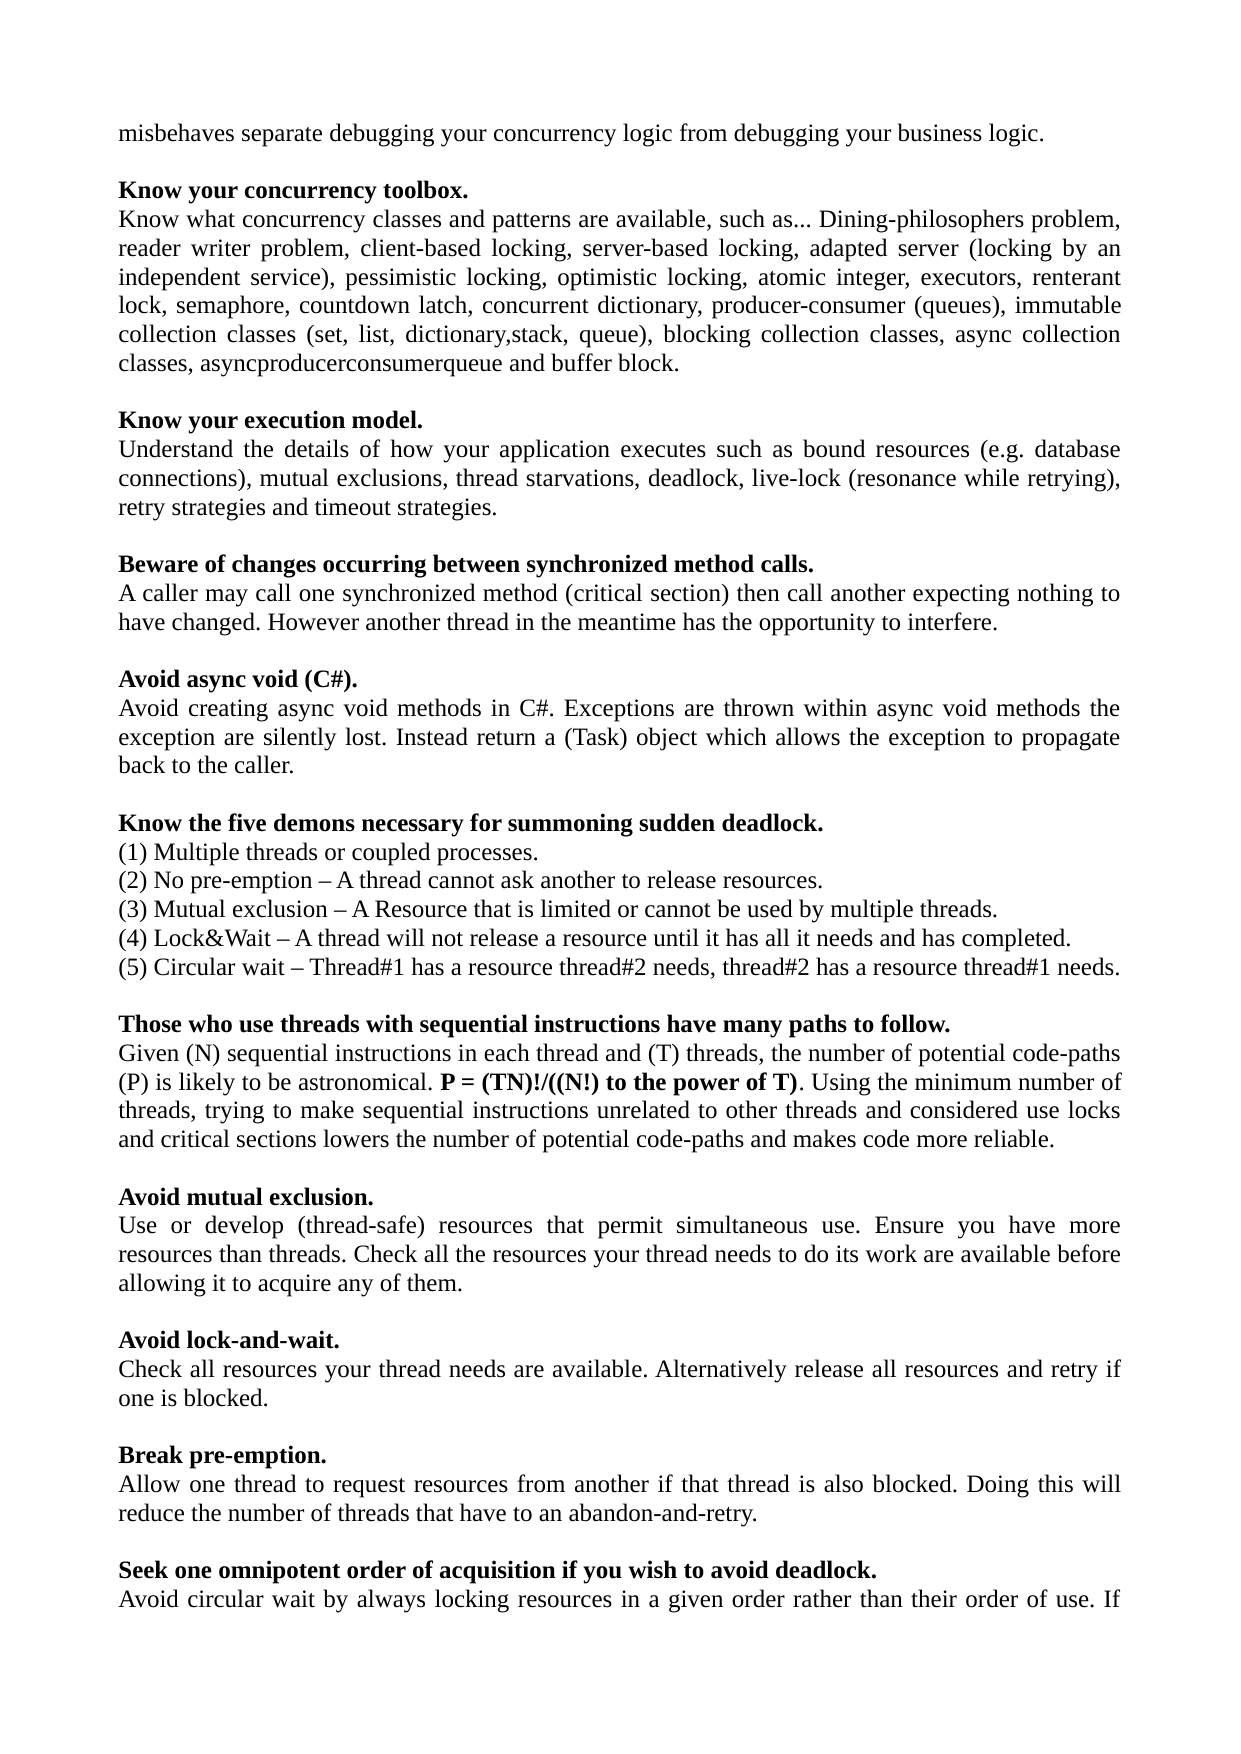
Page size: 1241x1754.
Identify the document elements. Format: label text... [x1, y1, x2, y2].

text Those who use threads with sequential instructions have many paths to follow. [118, 1009, 1122, 1038]
text Avoid async void (C#). [118, 664, 1122, 693]
text Know your concurrency toolbox. [118, 176, 1122, 204]
text Avoid circular wait by always locking resources in a given order rather than their order of use. If [118, 1584, 1122, 1613]
text (3) Mutual exclusion – A Resource that is limited or cannot be used by multiple threads. [118, 894, 1122, 923]
text Allow one thread to request resources from another if that thread is also blocked. Doing this will reduce the number of threads that have to an abandon-and-retry. [118, 1469, 1122, 1527]
text Avoid mutual exclusion. [118, 1182, 1122, 1211]
text Seek one omnipotent order of acquisition if you wish to avoid deadlock. [118, 1556, 1122, 1584]
text Beware of changes occurring between synchronized method calls. [118, 549, 1122, 578]
text Know what concurrency classes and patterns are available, such as... Dining-philosophers problem, reader writer problem, client-based locking, server-based locking, adapted server (locking by an independent service), pessimistic locking, optimistic locking, atomic integer, executors, renterant lock, semaphore, countdown latch, concurrent dictionary, producer-consumer (queues), immutable collection classes (set, list, dictionary,stack, queue), blocking collection classes, async collection classes, asyncproducerconsumerqueue and buffer block. [118, 204, 1122, 377]
text Use or develop (thread-safe) resources that permit simultaneous use. Ensure you have more resources than threads. Check all the resources your thread needs to do its work are available before allowing it to acquire any of them. [118, 1211, 1122, 1297]
text (4) Lock&Wait – A thread will not release a resource until it has all it needs and has completed. [118, 923, 1122, 952]
text (2) No pre-emption – A thread cannot ask another to release resources. [118, 866, 1122, 894]
text Check all resources your thread needs are available. Alternatively release all resources and retry if one is blocked. [118, 1354, 1122, 1412]
text Understand the details of how your application executes such as bound resources (e.g. database connections), mutual exclusions, thread starvations, deadlock, live-lock (resonance while retrying), retry strategies and timeout strategies. [118, 434, 1122, 521]
text Break pre-emption. [118, 1441, 1122, 1469]
text misbehaves separate debugging your concurrency logic from debugging your business logic. [118, 118, 1122, 147]
text Know the five demons necessary for summoning sudden deadlock. [118, 808, 1122, 837]
text Avoid lock-and-wait. [118, 1326, 1122, 1354]
text Given (N) sequential instructions in each thread and (T) threads, the number of potential code-paths (P) is likely to be astronomical. P = (TN)!/((N!) to the power of T). Using the minimum number of threads, trying to make sequential instructions unrelated to other threads and considered use locks and critical sections lowers the number of potential code-paths and makes code more reliable. [118, 1038, 1122, 1153]
text A caller may call one synchronized method (critical section) then call another expecting nothing to have changed. However another thread in the meantime has the opportunity to interfere. [118, 578, 1122, 636]
text (1) Multiple threads or coupled processes. [118, 837, 1122, 866]
text (5) Circular wait – Thread#1 has a resource thread#2 needs, thread#2 has a resource thread#1 needs. [118, 952, 1122, 981]
text Know your execution model. [118, 406, 1122, 434]
text Avoid creating async void methods in C#. Exceptions are thrown within async void methods the exception are silently lost. Instead return a (Task) object which allows the exception to propagate back to the caller. [118, 693, 1122, 779]
